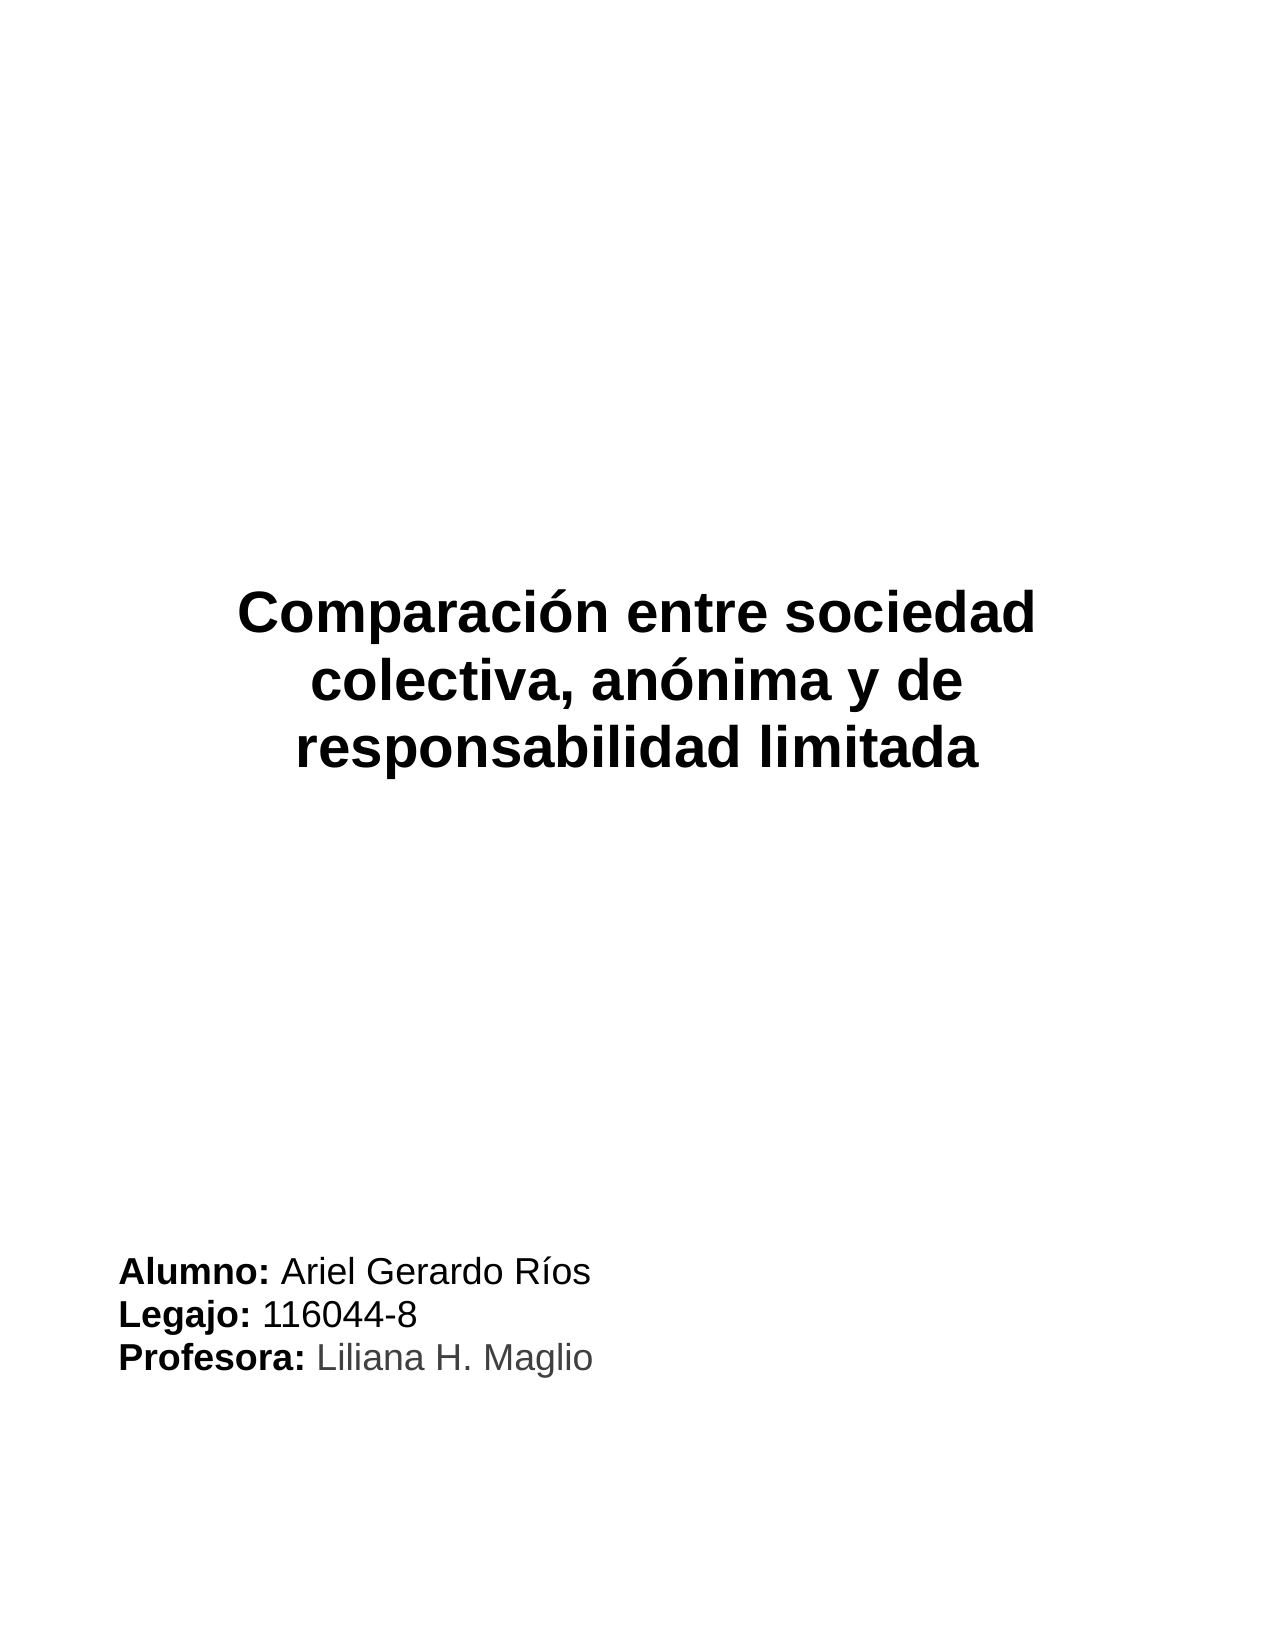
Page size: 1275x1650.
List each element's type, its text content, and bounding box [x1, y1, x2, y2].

text Comparación entre sociedad colectiva, anónima y de responsabilidad limitada [118, 578, 1157, 779]
text Legajo: 116044-8 [118, 1292, 1157, 1335]
text Alumno: Ariel Gerardo Ríos [118, 1249, 1157, 1292]
text Profesora: Liliana H. Maglio [118, 1335, 1157, 1378]
